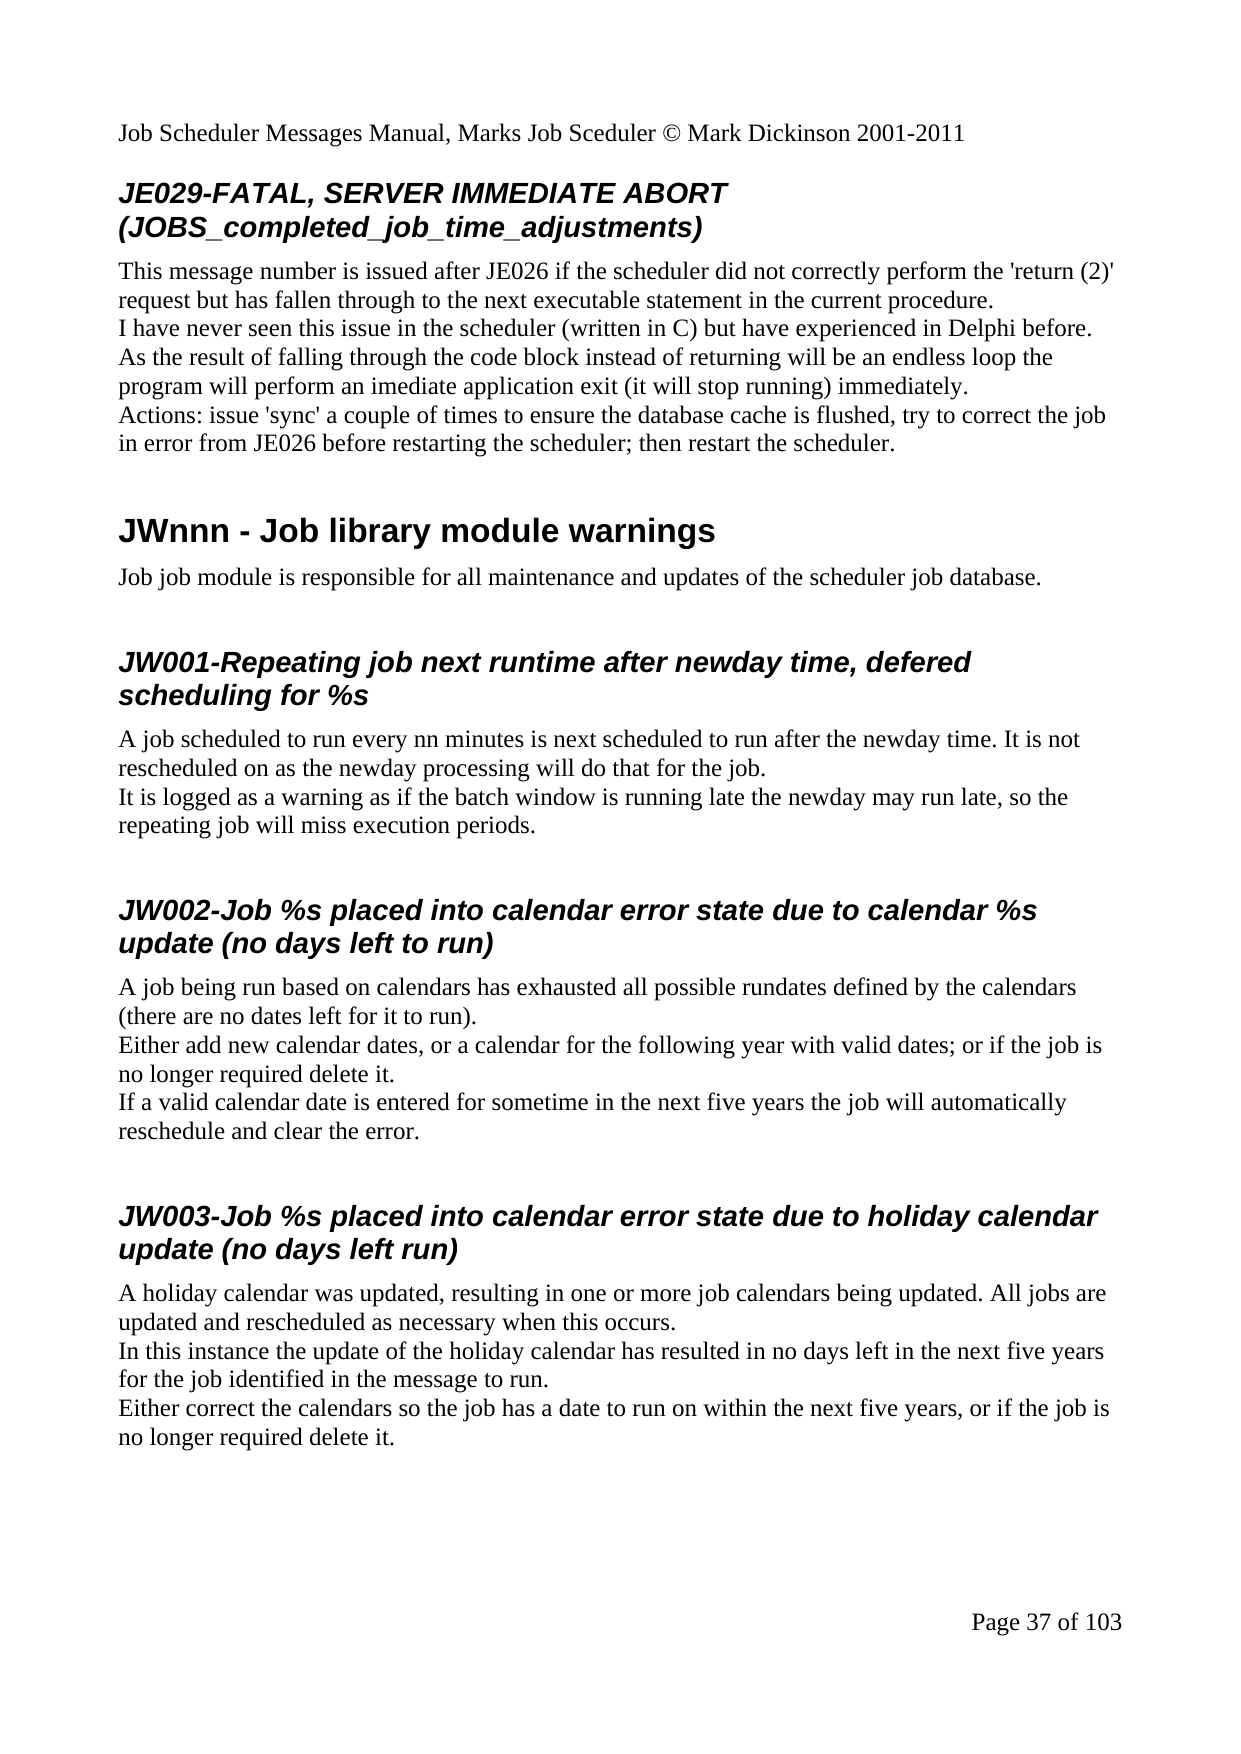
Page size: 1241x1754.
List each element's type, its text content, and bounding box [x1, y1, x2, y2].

subtitle JW002-Job %s placed into calendar error state due to calendar %s update (no days left to run) [118, 893, 1122, 960]
subtitle JW001-Repeating job next runtime after newday time, defered scheduling for %s [118, 644, 1122, 712]
text A job scheduled to run every nn minutes is next scheduled to run after the newday time. It is not rescheduled on as the newday processing will do that for the job. [118, 724, 1122, 782]
subtitle JW003-Job %s placed into calendar error state due to holiday calendar update (no days left run) [118, 1199, 1122, 1266]
text Actions: issue 'sync' a couple of times to ensure the database cache is flushed, try to correct the job in error from JE026 before restarting the scheduler; then restart the scheduler. [118, 400, 1122, 457]
text It is logged as a warning as if the batch window is running late the newday may run late, so the repeating job will miss execution periods. [118, 782, 1122, 839]
text A job being run based on calendars has exhausted all possible rundates defined by the calendars (there are no dates left for it to run). [118, 972, 1122, 1030]
text In this instance the update of the holiday calendar has resulted in no days left in the next five years for the job identified in the message to run. [118, 1336, 1122, 1393]
subtitle JE029-FATAL, SERVER IMMEDIATE ABORT (JOBS_completed_job_time_adjustments) [118, 176, 1122, 243]
subtitle JWnnn - Job library module warnings [118, 511, 1122, 549]
text Job job module is responsible for all maintenance and updates of the scheduler job database. [118, 562, 1122, 591]
text Either correct the calendars so the job has a date to run on within the next five years, or if the job is no longer required delete it. [118, 1393, 1122, 1451]
text This message number is issued after JE026 if the scheduler did not correctly perform the 'return (2)' request but has fallen through to the next executable statement in the current procedure. [118, 256, 1122, 313]
text Either add new calendar dates, or a calendar for the following year with valid dates; or if the job is no longer required delete it. [118, 1030, 1122, 1087]
text I have never seen this issue in the scheduler (written in C) but have experienced in Delphi before. As the result of falling through the code block instead of returning will be an endless loop the program will perform an imediate application exit (it will stop running) immediately. [118, 313, 1122, 400]
text A holiday calendar was updated, resulting in one or more job calendars being updated. All jobs are updated and rescheduled as necessary when this occurs. [118, 1278, 1122, 1336]
text If a valid calendar date is entered for sometime in the next five years the job will automatically reschedule and clear the error. [118, 1087, 1122, 1145]
